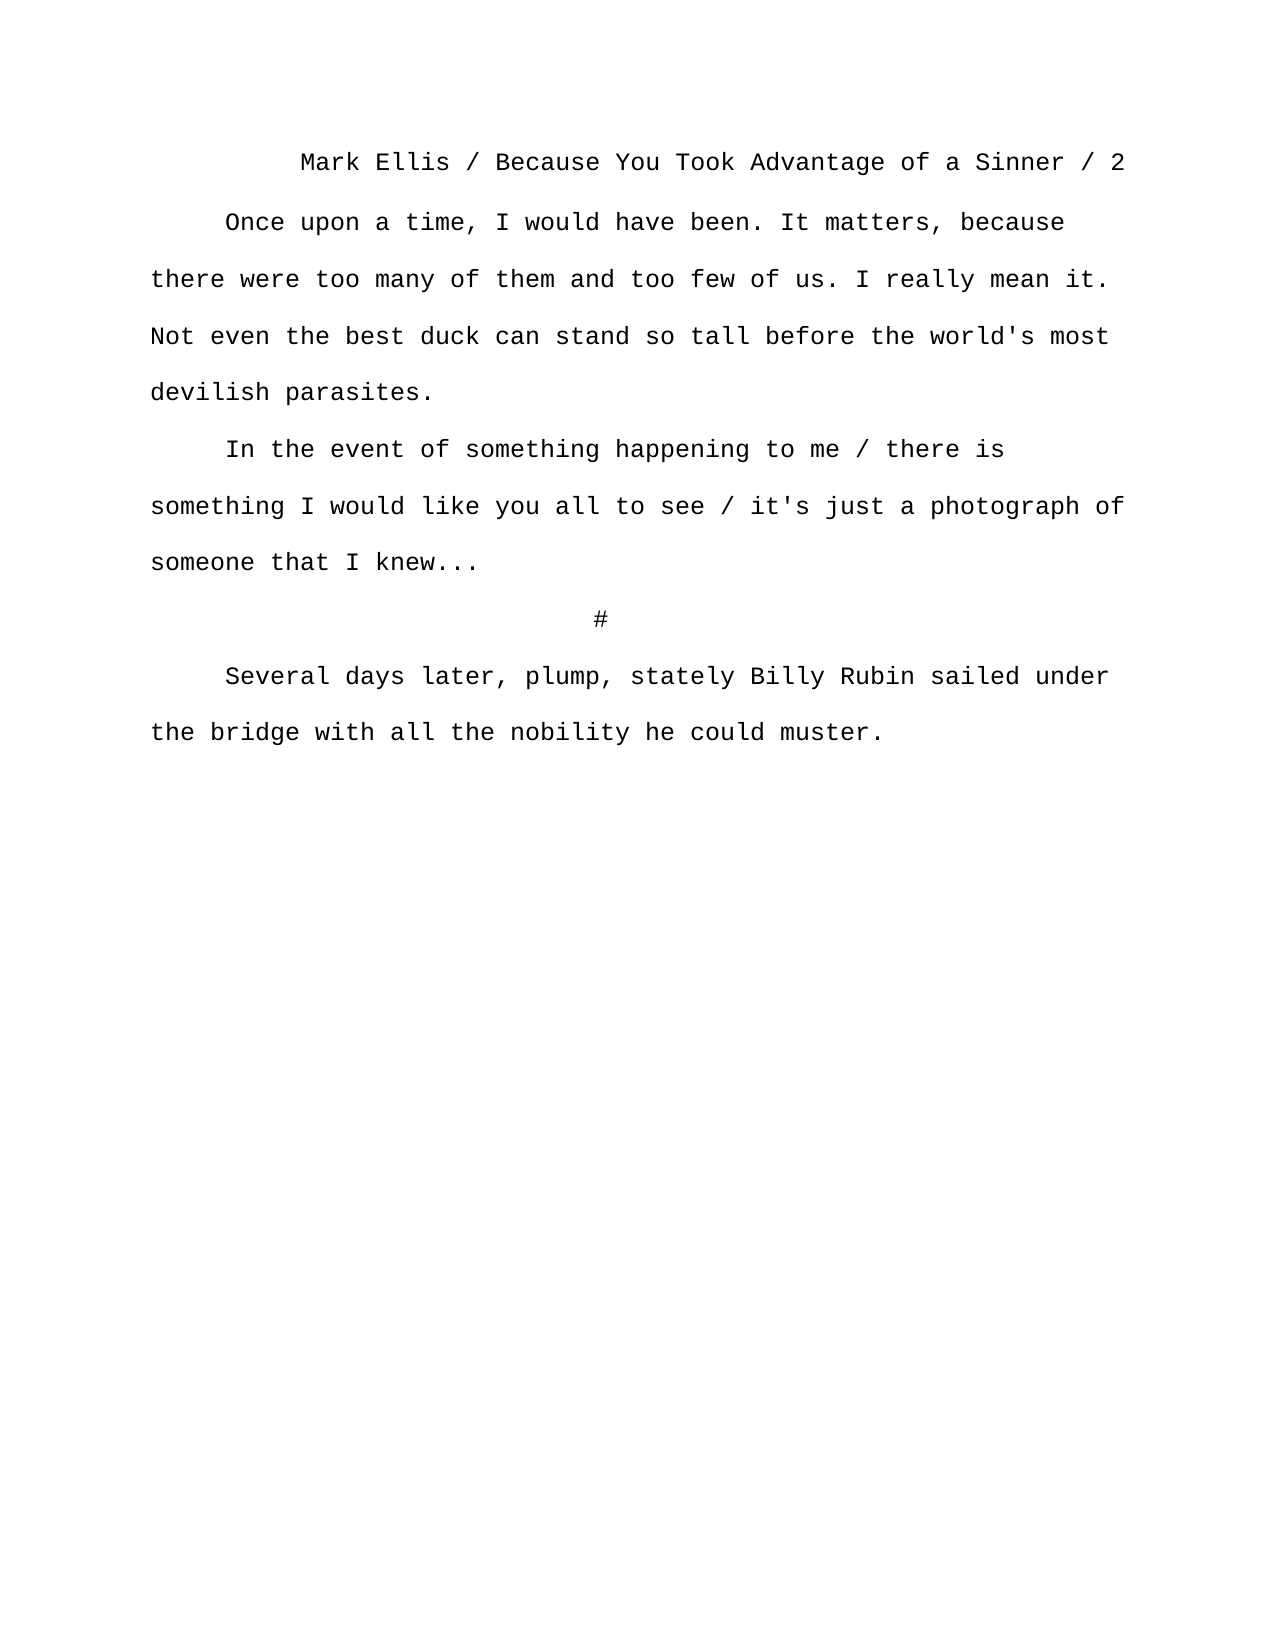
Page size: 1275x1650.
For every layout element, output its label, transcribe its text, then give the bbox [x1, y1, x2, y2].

text Once upon a time, I would have been. It matters, because there were too many of them and too few of us. I really mean it. Not even the best duck can stand so tall before the world's most devilish parasites. [150, 210, 1125, 408]
text Several days later, plump, stately Billy Rubin sailed under the bridge with all the nobility he could muster. [150, 663, 1125, 748]
text # [150, 607, 1125, 635]
text In the event of something happening to me / there is something I would like you all to see / it's just a photograph of someone that I knew... [150, 437, 1125, 578]
